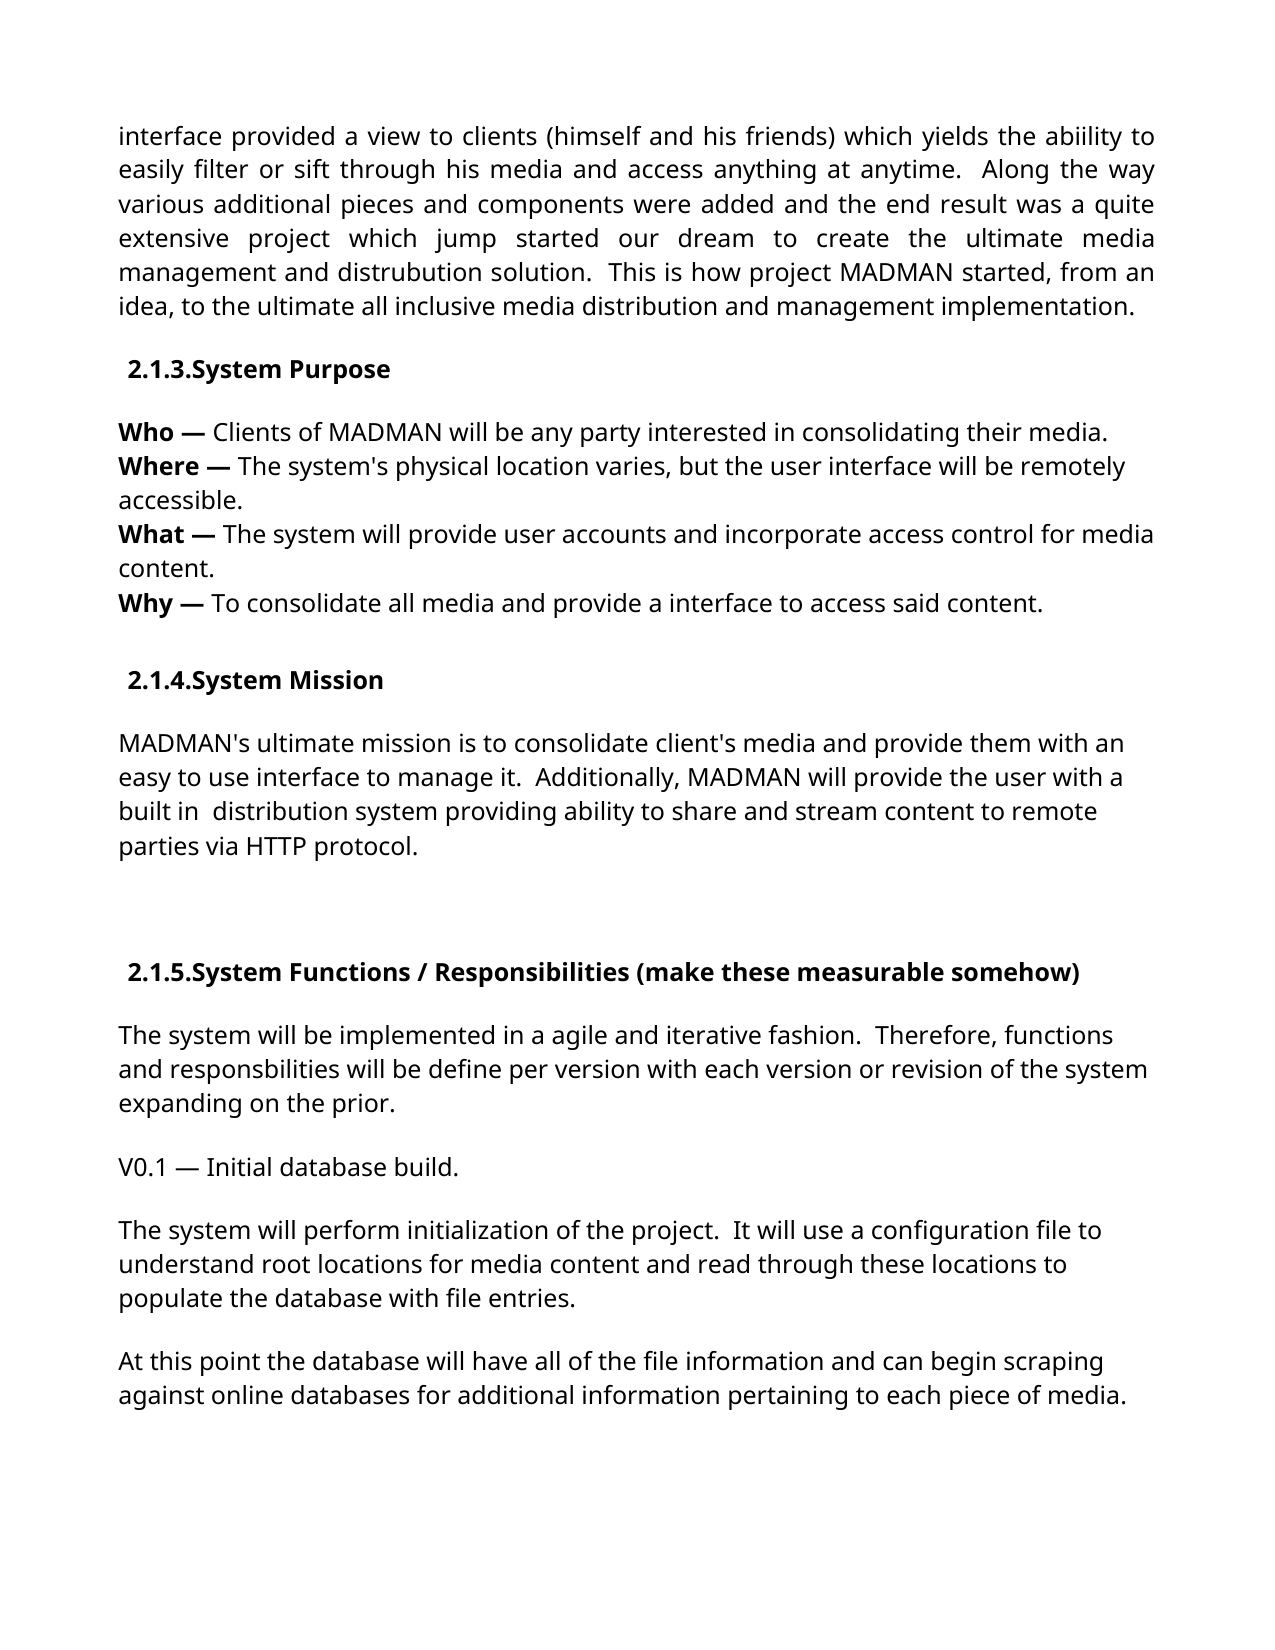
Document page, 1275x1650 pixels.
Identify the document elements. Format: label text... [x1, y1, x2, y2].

text MADMAN's ultimate mission is to consolidate client's media and provide them with an easy to use interface to manage it. Additionally, MADMAN will provide the user with a built in distribution system providing ability to share and stream content to remote parties via HTTP protocol. [445, 726, 1157, 862]
text Where — The system's physical location varies, but the user interface will be remotely accessible. [243, 449, 1157, 517]
text What — The system will provide user accounts and incorporate access control for media content. [215, 517, 1157, 585]
text Why — To consolidate all media and provide a interface to access said content. [1051, 585, 1157, 619]
subtitle 2.1.5.System Functions / Responsibilities (make these measurable somehow) [127, 954, 1147, 989]
subtitle 2.1.3.System Purpose [397, 352, 1147, 386]
text MADMAN derived from an ambitious attempt at streamlining media access remotely and locally. The idea was simple and broad in nature, however, to achieve or implement the desired result is an extensive task. Mark had a lot of media, really no lie and his dream was to provide a way for himself to easily access this content anywhere he wished. Additionally, he wanted to provide a way for friends to be able to easily and seamlessly access his content. To achieve this he started Raptorwire which is a web interface provided a view to clients (himself and his friends) which yields the abiility to easily filter or sift through his media and access anything at anytime. Along the way various additional pieces and components were added and the end result was a quite extensive project which jump started our dream to create the ultimate media management and distrubution solution. This is how project MADMAN started, from an idea, to the ultimate all inclusive media distribution and management implementation. [118, 288, 1157, 322]
subtitle 2.1.4.System Mission [391, 663, 1147, 697]
text V0.1 — Initial database build. [459, 1149, 1157, 1183]
text The system will perform initialization of the project. It will use a configuration file to understand root locations for media content and read through these locations to populate the database with file entries. [118, 1212, 1157, 1314]
text The system will be implemented in a agile and iterative fashion. Therefore, functions and responsbilities will be define per version with each version or revision of the system expanding on the prior. [409, 1018, 1157, 1120]
